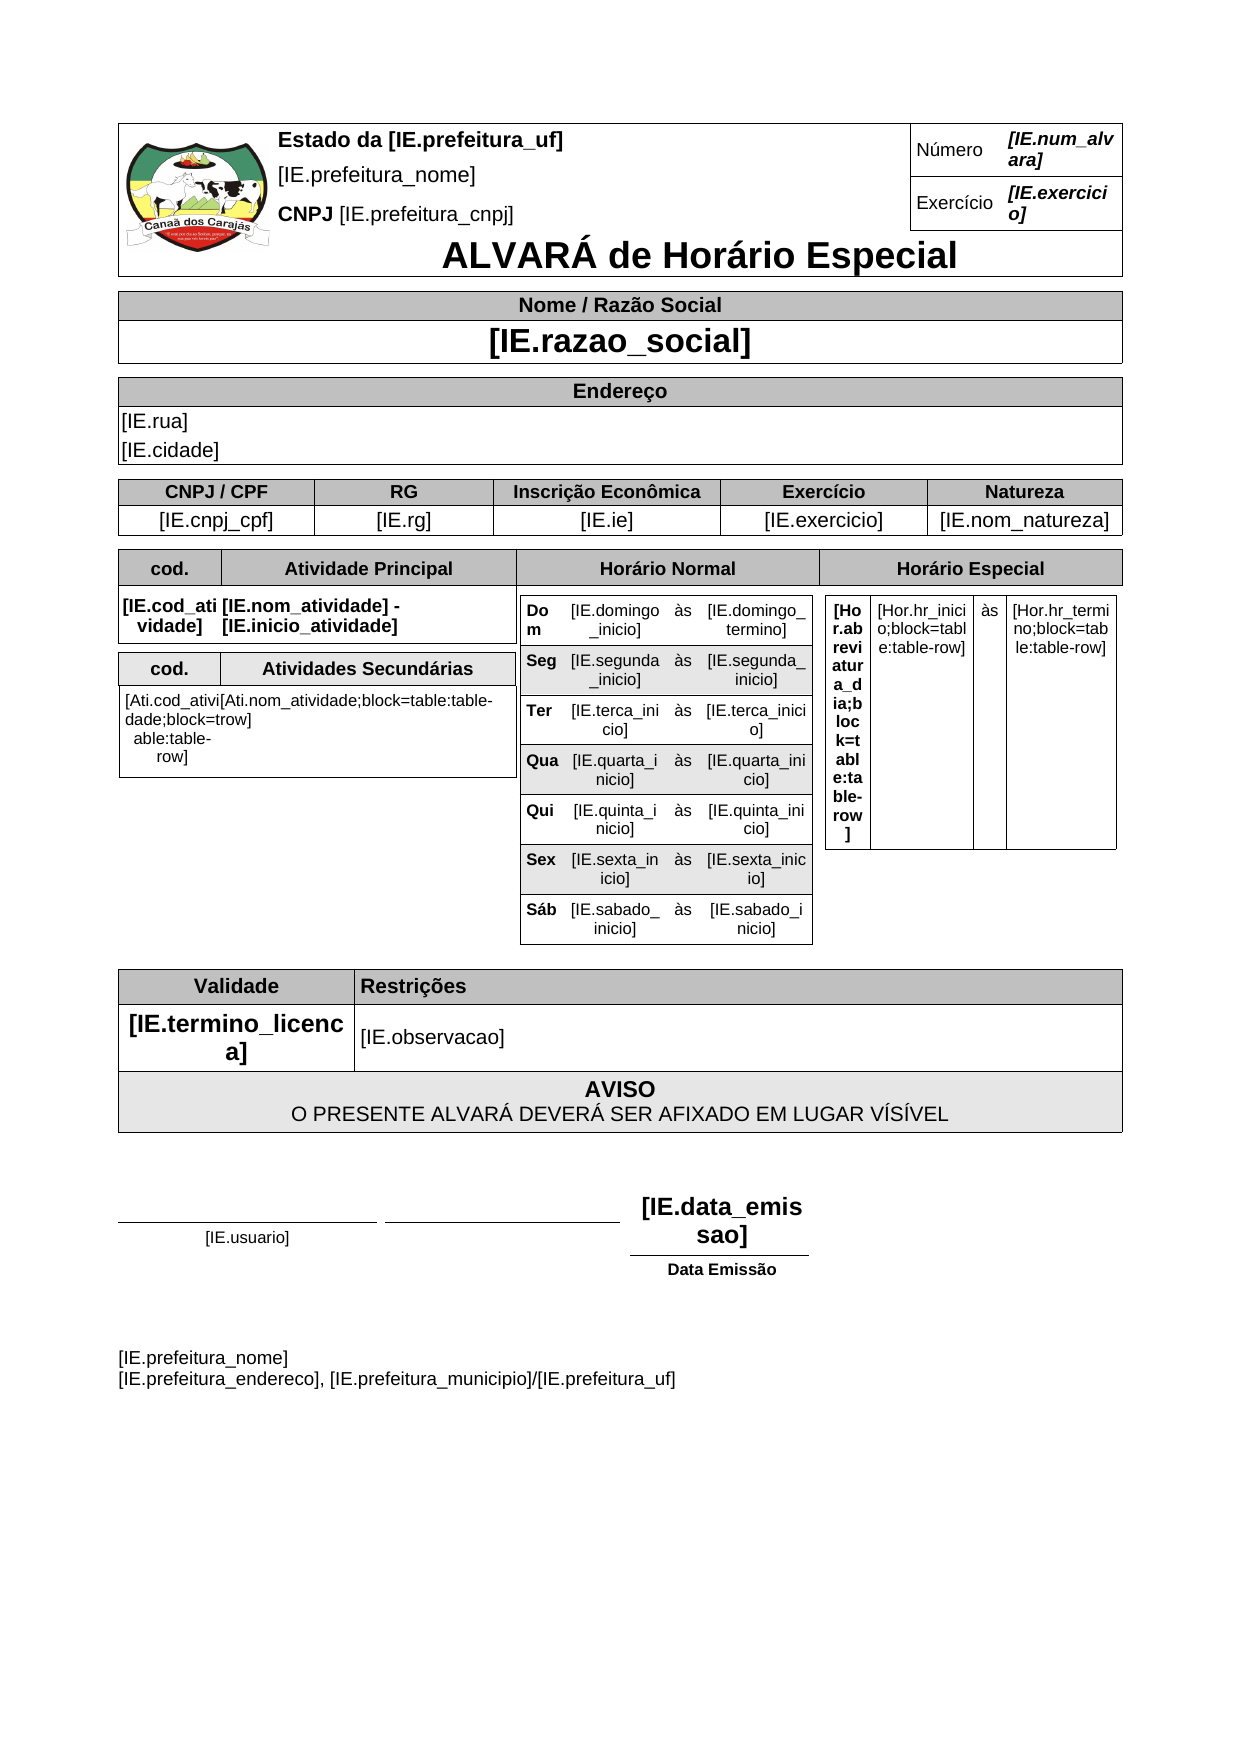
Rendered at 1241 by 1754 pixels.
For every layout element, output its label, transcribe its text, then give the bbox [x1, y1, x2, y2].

table_cell Data Emissão [630, 1256, 814, 1285]
table_header [Hor.hr_termino;block=table:table-row] [1007, 596, 1116, 849]
table_header Endereço [119, 378, 1122, 406]
table_cell [IE.quinta_inicio] [700, 795, 812, 844]
table_cell às [666, 745, 700, 794]
table_header Dom [521, 596, 564, 645]
table_header Exercício [721, 480, 927, 505]
picture [126, 143, 270, 252]
table_cell [IE.quarta_inicio] [700, 745, 812, 794]
table_cell [118, 644, 516, 652]
table_header [IE.data_emissao] [630, 1188, 809, 1255]
table_cell [IE.ie] [494, 506, 720, 534]
table_cell [IE.segunda_inicio] [564, 646, 666, 694]
table_cell Qui [521, 795, 564, 844]
table_header [119, 124, 278, 276]
table_header [IE.cod_atividade] [119, 586, 221, 643]
table_header Nome / Razão Social [119, 292, 1122, 320]
table_cell [IE.terca_inicio] [700, 696, 812, 744]
table_cell ALVARÁ de Horário Especial [278, 235, 1122, 276]
table_cell [IE.quarta_inicio] [564, 745, 666, 794]
table_header [IE.domingo_termino] [700, 596, 812, 645]
table_header Validade [119, 970, 354, 1004]
table_cell [118, 778, 516, 955]
table_header Horário Especial [820, 550, 1122, 585]
table_cell [IE.terca_inicio] [564, 696, 666, 744]
table_cell [IE.quinta_inicio] [564, 795, 666, 844]
table_header às [666, 596, 700, 645]
table_cell [IE.exercicio] [721, 506, 927, 534]
table_cell [IE.sexta_inicio] [700, 845, 812, 894]
table_cell [IE.exercicio] [1003, 177, 1122, 230]
table_header [385, 1188, 620, 1222]
table_header [Hor.abreviatura_dia;block=table:table-row] [826, 596, 870, 849]
table_header [120, 686, 516, 777]
table_header Horário Normal [517, 550, 819, 585]
table_cell [IE.rg] [315, 506, 493, 534]
table_header Número [911, 124, 1002, 176]
table_header às [974, 596, 1006, 849]
table_header [IE.domingo_inicio] [564, 596, 666, 645]
table_cell [819, 586, 1122, 955]
table_cell [IE.observacao] [355, 1005, 1122, 1071]
table_header [IE.nom_atividade] - [IE.inicio_atividade] [221, 586, 516, 643]
text [IE.prefeitura_endereco], [IE.prefeitura_municipio]/[IE.prefeitura_uf] [118, 1369, 1122, 1390]
table_cell Sáb [521, 895, 564, 943]
table_cell CNPJ [IE.prefeitura_cnpj] [278, 193, 910, 234]
table_cell [385, 1223, 620, 1285]
table_cell às [666, 696, 700, 744]
table_cell [IE.segunda_inicio] [700, 646, 812, 694]
table_cell AVISO O PRESENTE ALVARÁ DEVERÁ SER AFIXADO EM LUGAR VÍSÍVEL [119, 1072, 1122, 1132]
table_header [Ati.cod_atividade;block=table:table-row] [125, 692, 220, 766]
table_header Inscrição Econômica [494, 480, 720, 505]
table_header [377, 1188, 385, 1285]
table_cell [IE.sexta_inicio] [564, 845, 666, 894]
table_header Natureza [928, 480, 1122, 505]
table_cell [IE.razao_social] [119, 321, 1122, 363]
table_header Atividades Secundárias [221, 653, 515, 685]
table_cell [IE.rua] [119, 407, 1122, 435]
table_header cod. [119, 550, 221, 585]
table_cell [IE.termino_licenca] [119, 1005, 354, 1071]
table_header RG [315, 480, 493, 505]
table_header CNPJ / CPF [119, 480, 314, 505]
table_header cod. [119, 653, 220, 685]
table_header [Hor.hr_inicio;block=table:table-row] [871, 596, 973, 849]
table_cell [IE.sabado_inicio] [564, 895, 666, 943]
table_header [IE.num_alvara] [1003, 124, 1122, 176]
table_cell [IE.nom_natureza] [928, 506, 1122, 534]
table_cell [IE.cnpj_cpf] [119, 506, 314, 534]
table_cell às [666, 646, 700, 694]
table_cell Ter [521, 696, 564, 744]
table_cell às [666, 895, 700, 943]
text [IE.prefeitura_nome] [118, 1348, 1122, 1369]
table_cell [IE.prefeitura_nome] [278, 157, 910, 193]
table_cell Exercício [911, 177, 1002, 230]
table_header [620, 1188, 630, 1285]
table_header Restrições [355, 970, 1122, 1004]
table_cell Qua [521, 745, 564, 794]
table_header Estado da [IE.prefeitura_uf] [278, 124, 910, 157]
table_cell [IE.usuario] [118, 1223, 377, 1285]
table_cell às [666, 795, 700, 844]
table_cell às [666, 845, 700, 894]
table_cell [IE.sabado_inicio] [700, 895, 812, 943]
table_header [Ati.nom_atividade;block=table:table-row] [220, 692, 512, 766]
table_cell [IE.cidade] [119, 435, 1122, 464]
table_cell Seg [521, 646, 564, 694]
table_header Atividade Principal [222, 550, 516, 585]
table_header [118, 1188, 377, 1222]
table_cell [516, 586, 819, 955]
table_cell Sex [521, 845, 564, 894]
table_header [814, 1278, 1122, 1285]
